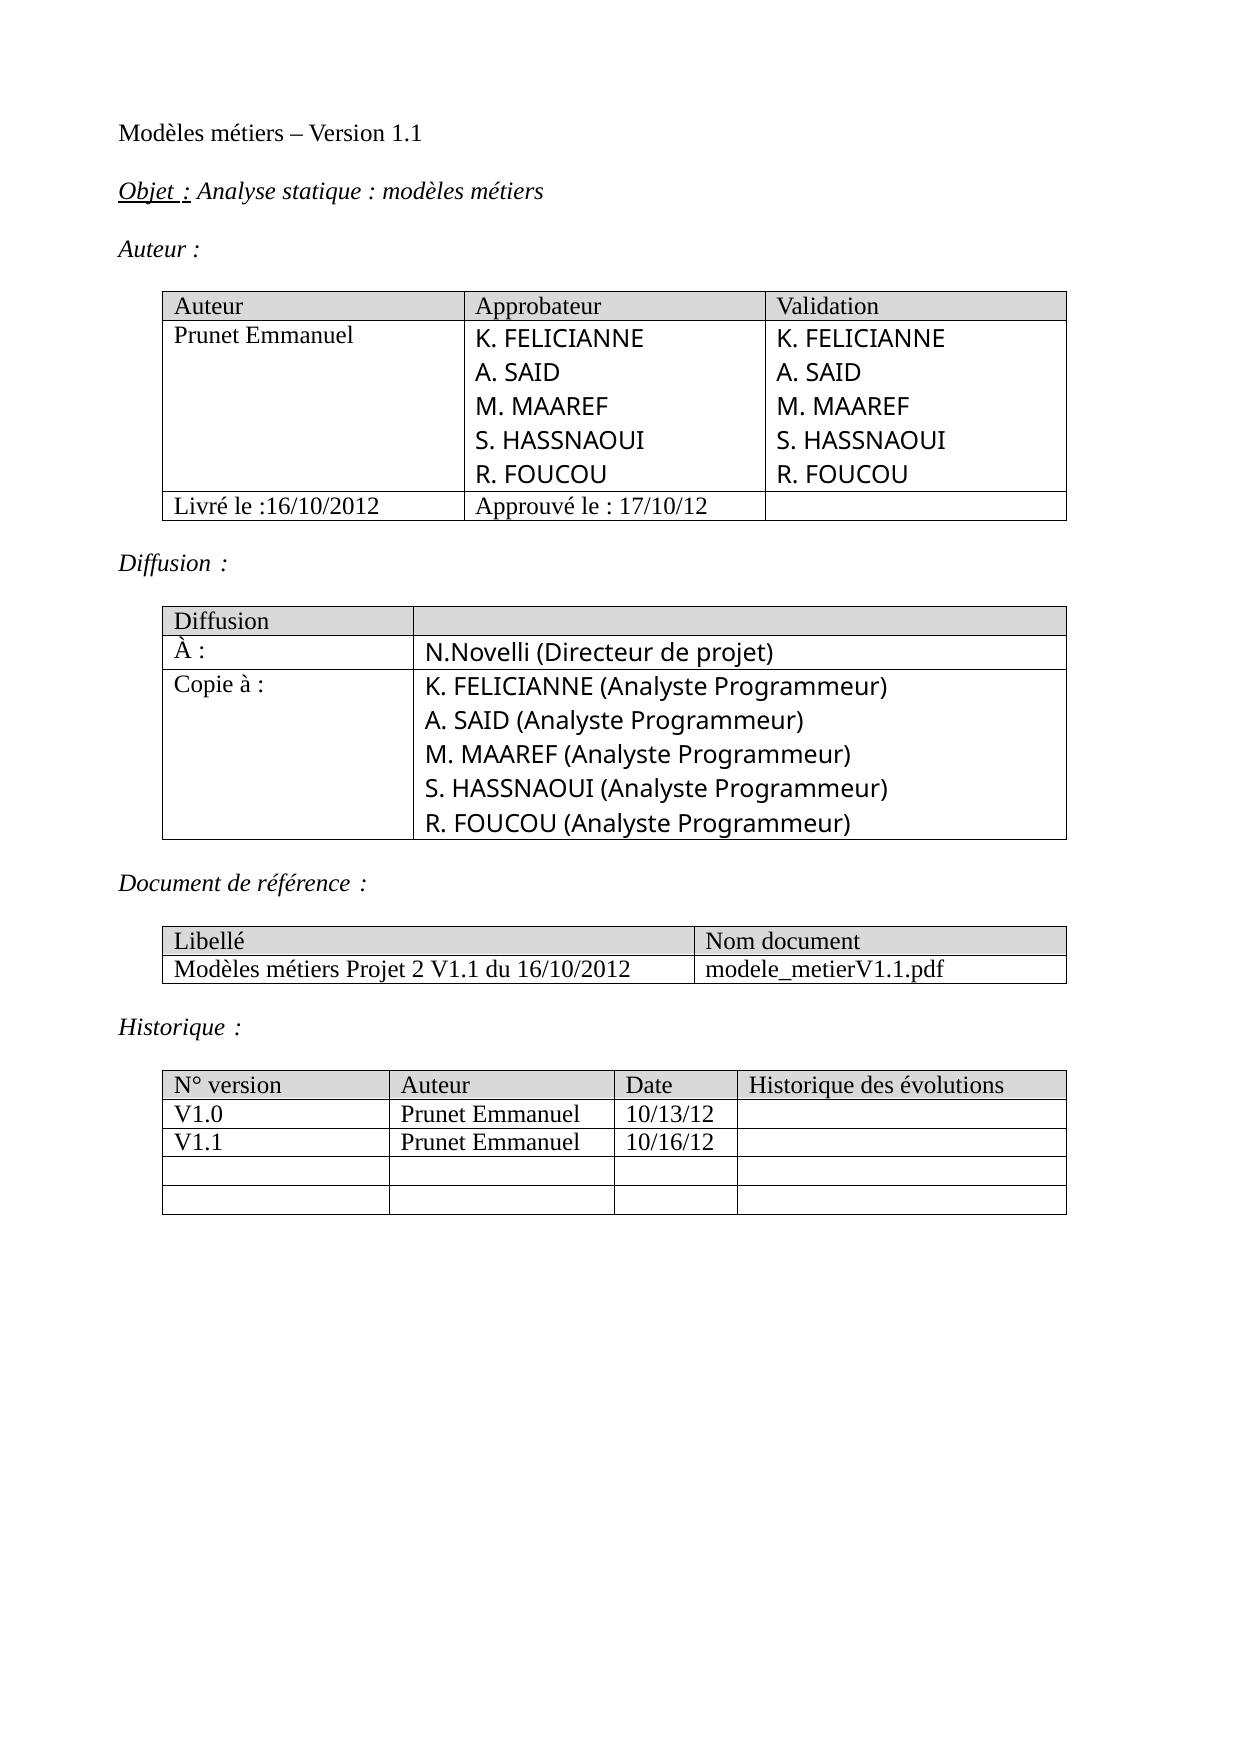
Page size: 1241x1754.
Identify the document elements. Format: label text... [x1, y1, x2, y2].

table_cell K. FELICIANNE (Analyste Programmeur) A. SAID (Analyste Programmeur) M. MAAREF (Analyste Programmeur) S. HASSNAOUI (Analyste Programmeur) R. FOUCOU (Analyste Programmeur) [414, 670, 1066, 839]
table_header Auteur [163, 292, 464, 320]
table_cell 16/10/12 [615, 1129, 737, 1156]
table_cell V1.0 [163, 1100, 389, 1127]
table_cell [390, 1157, 614, 1185]
table_cell V1.1 [163, 1129, 389, 1156]
table_cell [738, 1129, 1066, 1156]
table_cell Approuvé le : 17/10/12 [465, 492, 765, 519]
table_cell Prunet Emmanuel [390, 1100, 614, 1127]
text Document de référence : [118, 868, 1122, 897]
table_cell [615, 1157, 737, 1185]
table_cell [615, 1186, 737, 1214]
table_cell modele_metierV1.1.pdf [695, 956, 1066, 983]
table_cell 13/10/12 [615, 1100, 737, 1127]
table_cell [738, 1186, 1066, 1214]
table_header Date [615, 1071, 737, 1098]
text Diffusion : [118, 548, 1122, 577]
table_cell [390, 1186, 614, 1214]
table_header [414, 607, 1066, 635]
table_header Nom document [695, 927, 1066, 954]
table_header Libellé [163, 927, 694, 954]
text Objet : Analyse statique : modèles métiers [118, 176, 1122, 205]
table_cell Prunet Emmanuel [390, 1129, 614, 1156]
table_cell Copie à : [163, 670, 413, 839]
text Historique : [118, 1012, 1122, 1041]
table_cell [163, 1157, 389, 1185]
table_cell [163, 1186, 389, 1214]
text Auteur : [118, 234, 1122, 263]
table_cell Livré le :16/10/2012 [163, 492, 464, 519]
table_cell K. FELICIANNE A. SAID M. MAAREF S. HASSNAOUI R. FOUCOU [465, 321, 765, 491]
table_cell [766, 492, 1066, 519]
table_cell Modèles métiers Projet 2 V1.1 du 16/10/2012 [163, 956, 694, 983]
table_header Historique des évolutions [738, 1071, 1066, 1098]
table_cell [738, 1157, 1066, 1185]
table_header Diffusion [163, 607, 413, 635]
table_header Auteur [390, 1071, 614, 1098]
table_header N° version [163, 1071, 389, 1098]
table_header Validation [766, 292, 1066, 320]
table_cell N.Novelli (Directeur de projet) [414, 636, 1066, 669]
table_cell À : [163, 636, 413, 669]
table_cell [738, 1100, 1066, 1127]
table_header Approbateur [465, 292, 765, 320]
table_cell K. FELICIANNE A. SAID M. MAAREF S. HASSNAOUI R. FOUCOU [766, 321, 1066, 491]
table_cell Prunet Emmanuel [163, 321, 464, 491]
